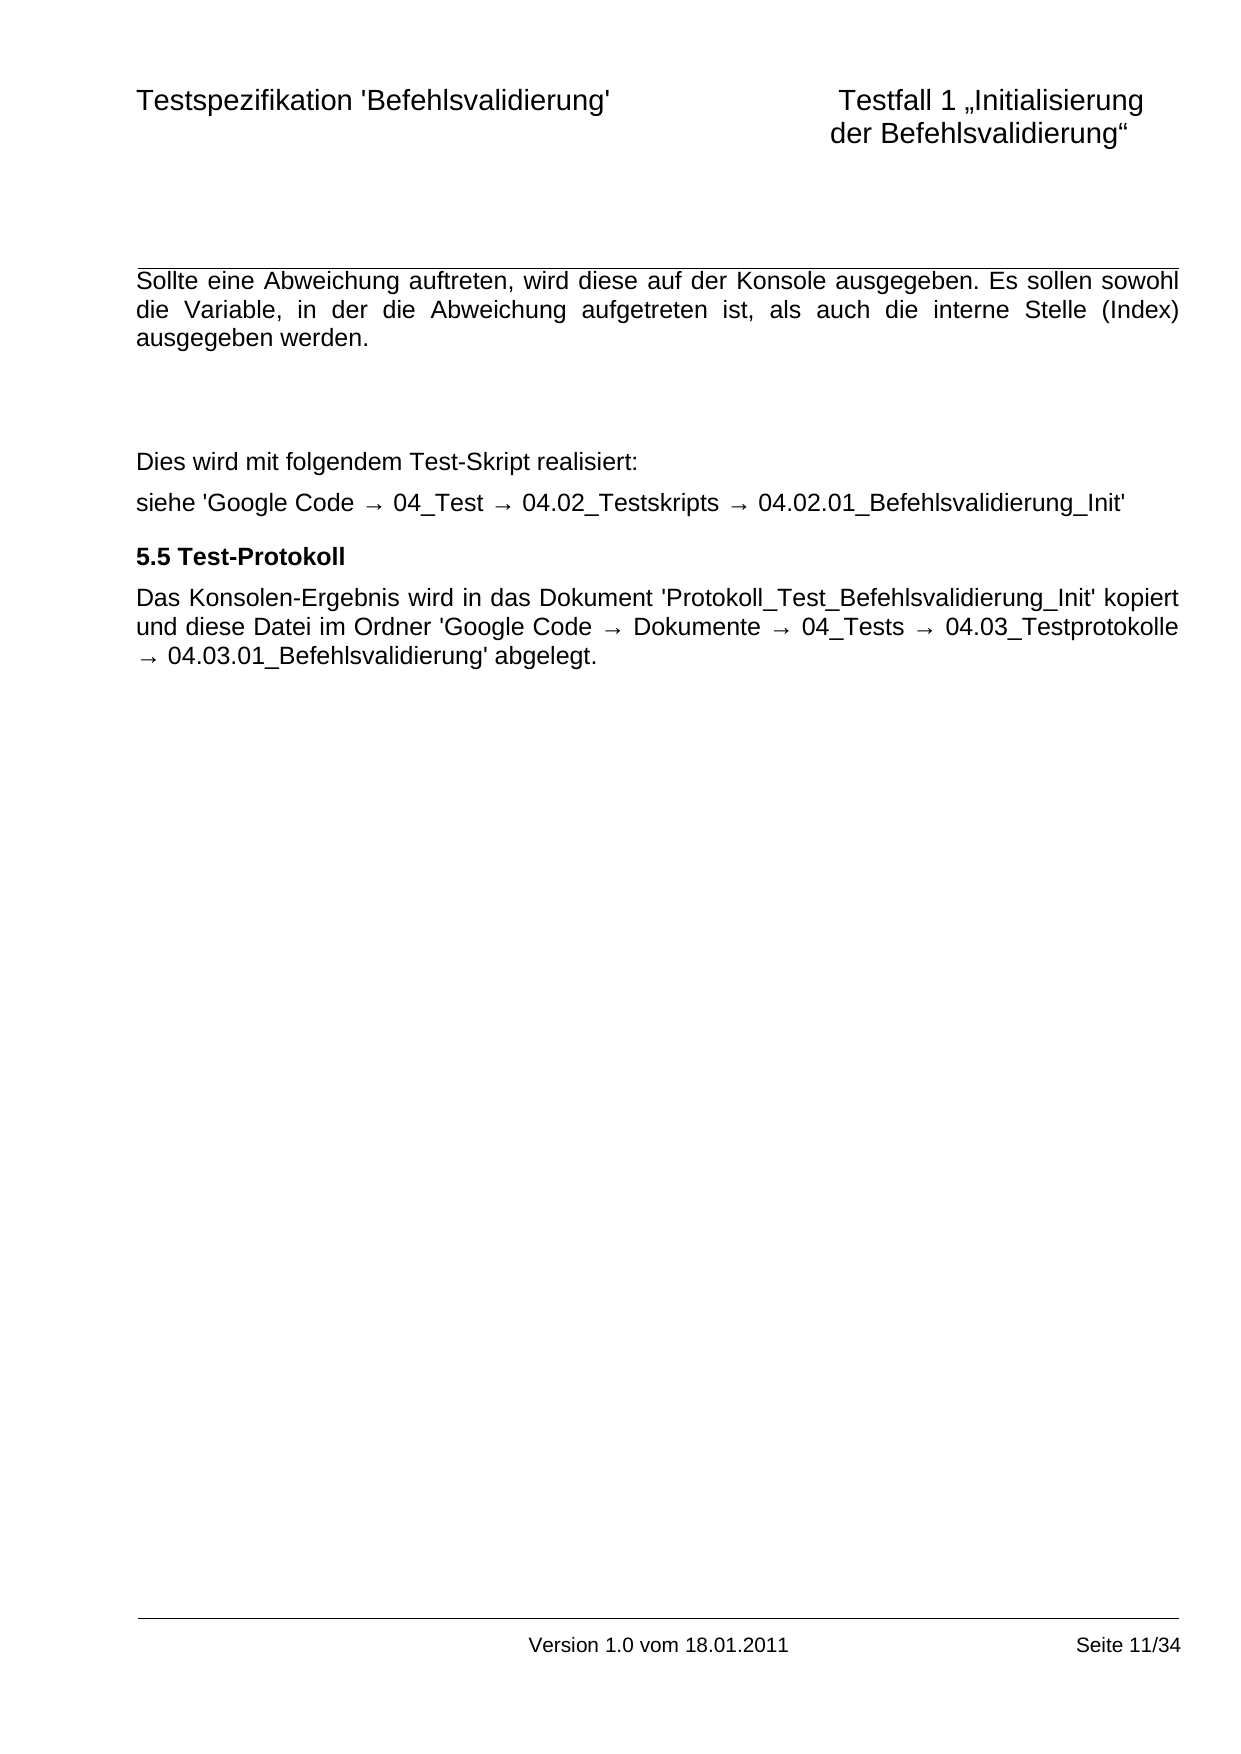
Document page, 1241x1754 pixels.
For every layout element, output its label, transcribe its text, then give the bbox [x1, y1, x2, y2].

text Das Konsolen-Ergebnis wird in das Dokument 'Protokoll_Test_Befehlsvalidierung_Init' kopiert und diese Datei im Ordner 'Google Code → Dokumente → 04_Tests → 04.03_Testprotokolle → 04.03.01_Befehlsvalidierung' abgelegt. [136, 583, 1181, 669]
text Dies wird mit folgendem Test-Skript realisiert: [136, 447, 1181, 476]
text siehe 'Google Code → 04_Test → 04.02_Testskripts → 04.02.01_Befehlsvalidierung_Init' [136, 488, 1181, 517]
text Sollte eine Abweichung auftreten, wird diese auf der Konsole ausgegeben. Es sollen sowohl die Variable, in der die Abweichung aufgetreten ist, als auch die interne Stelle (Index) ausgegeben werden. [136, 289, 1181, 352]
subtitle Test-Protokoll [136, 542, 1181, 571]
